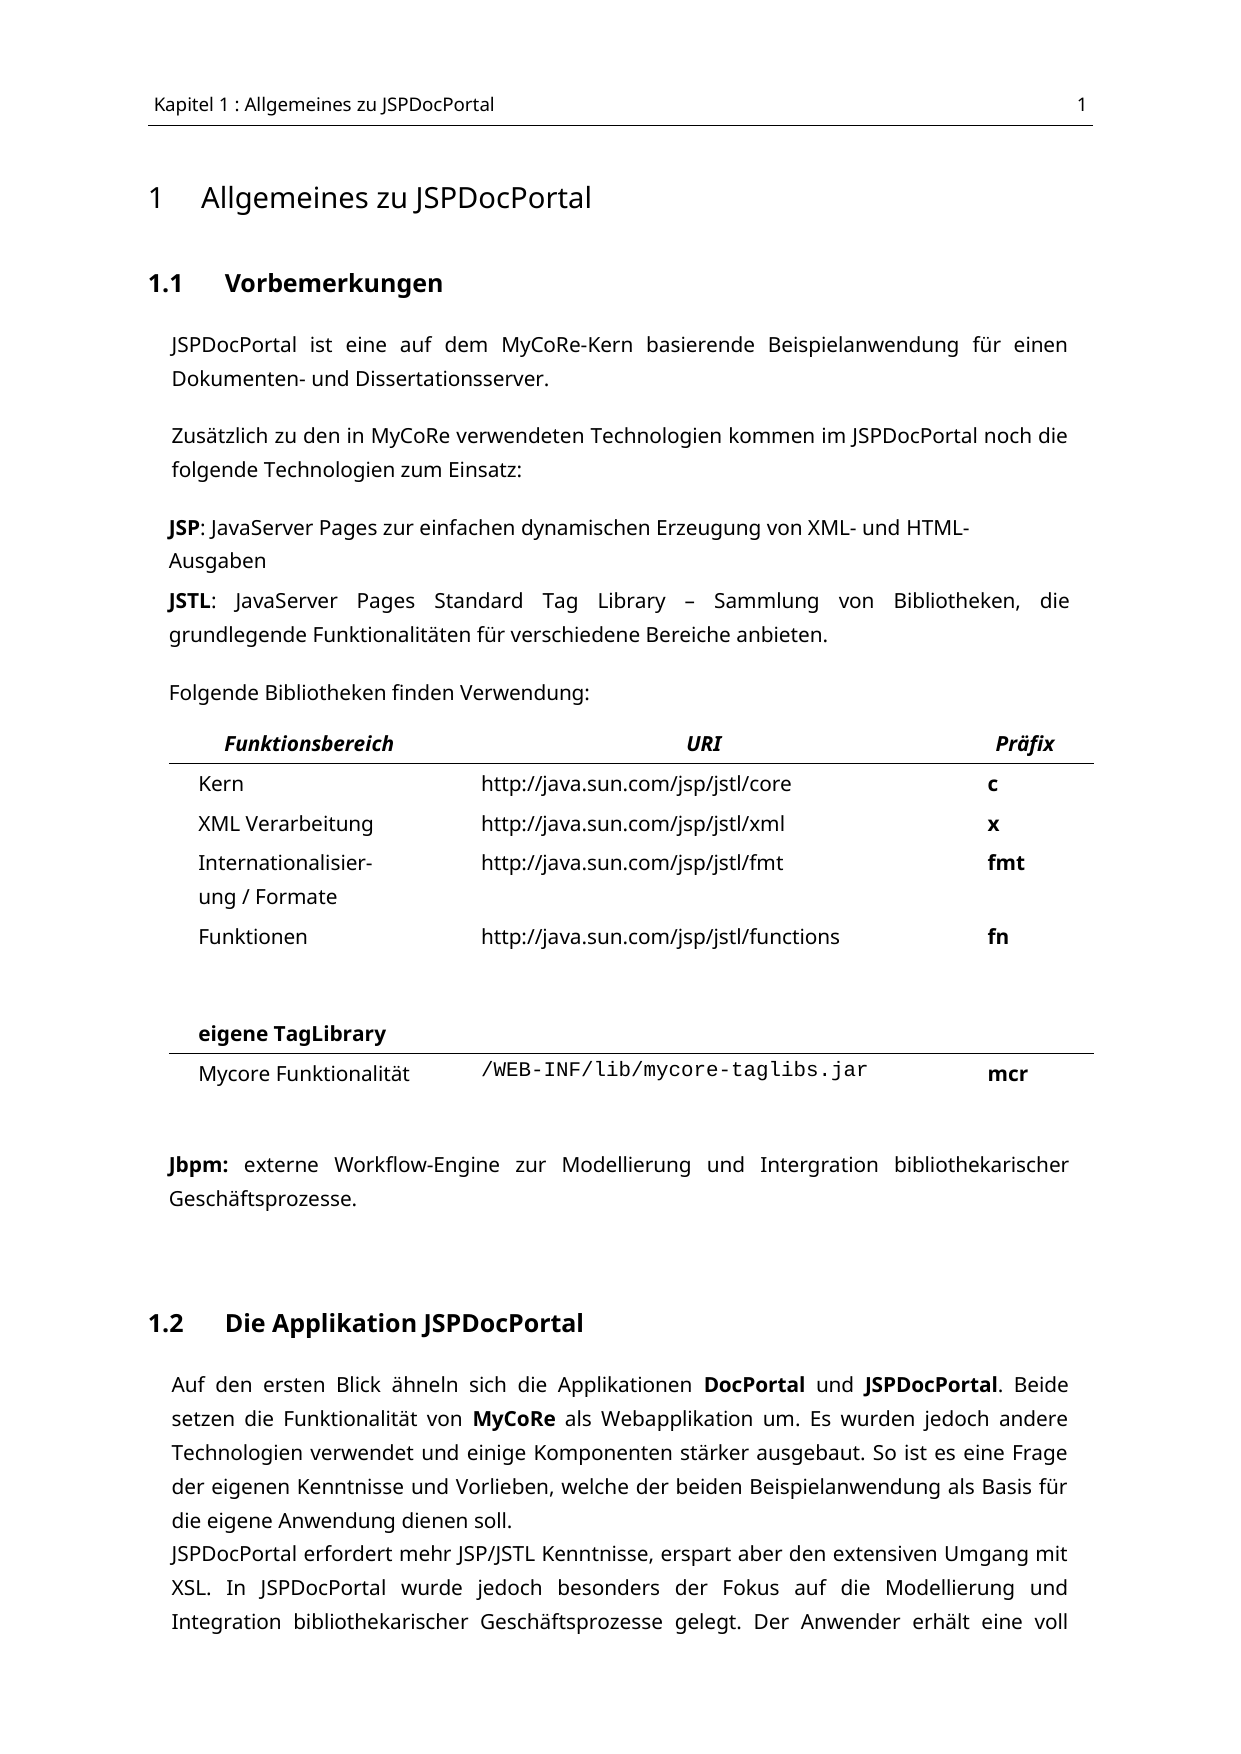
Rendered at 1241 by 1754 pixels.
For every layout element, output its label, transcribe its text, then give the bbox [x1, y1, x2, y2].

table_cell fn [958, 916, 1094, 956]
table_cell http://java.sun.com/jsp/jstl/fmt [451, 843, 958, 916]
table_cell http://java.sun.com/jsp/jstl/functions [451, 916, 958, 956]
subtitle Die Applikation JSPDocPortal [148, 1306, 1092, 1340]
table_header JSP: JavaServer Pages zur einfachen dynamischen Erzeugung von XML- und HTML- Ausgaben [169, 501, 1094, 575]
table_cell [451, 956, 958, 1053]
table_cell x [958, 803, 1094, 843]
table_cell http://java.sun.com/jsp/jstl/xml [451, 803, 958, 843]
table_header Funktionsbereich [169, 724, 451, 763]
table_cell http://java.sun.com/jsp/jstl/core [451, 764, 958, 803]
table_cell [958, 956, 1094, 1053]
table_cell Mycore Funktionalität [169, 1054, 451, 1093]
text Zusätzlich zu den in MyCoRe verwendeten Technologien kommen im JSPDocPortal noch die folgende Technologien zum Einsatz: [171, 422, 1069, 484]
table_cell JSTL: JavaServer Pages Standard Tag Library – Sammlung von Bibliotheken, die grundlegende Funktionalitäten für verschiedene Bereiche anbieten. Folgende Bibliotheken finden Verwendung: [169, 575, 1094, 724]
table_cell Jbpm: externe Workflow-Engine zur Modellierung und Intergration bibliothekarischer Geschäftsprozesse. [169, 1139, 1094, 1270]
table_cell Funktionen [169, 916, 451, 956]
text Auf den ersten Blick ähneln sich die Applikationen DocPortal und JSPDocPortal. Beide setzen die Funktionalität von MyCoRe als Webapplikation um. Es wurden jedoch andere Technologien verwendet und einige Komponenten stärker ausgebaut. So ist es eine Frage der eigenen Kenntnisse und Vorlieben, welche der beiden Beispielanwendung als Basis für die eigene Anwendung dienen soll. JSPDocPortal erfordert mehr JSP/JSTL Kenntnisse, erspart aber den extensiven Umgang mit XSL. In JSPDocPortal wurde jedoch besonders der Fokus auf die Modellierung und Integration bibliothekarischer Geschäftsprozesse gelegt. Der Anwender erhält eine voll [171, 1370, 1069, 1636]
table_header URI [451, 724, 958, 763]
text JSPDocPortal ist eine auf dem MyCoRe-Kern basierende Beispielanwendung für einen Dokumenten- und Dissertationsserver. [171, 330, 1069, 392]
table_cell XML Verarbeitung [169, 803, 451, 843]
table_header Präfix [958, 724, 1094, 763]
table_cell mcr [958, 1054, 1094, 1093]
table_cell eigene TagLibrary [169, 956, 451, 1053]
subtitle Allgemeines zu JSPDocPortal [148, 177, 1092, 217]
subtitle Vorbemerkungen [148, 266, 1092, 300]
table_cell c [958, 764, 1094, 803]
table_cell [169, 1093, 1094, 1138]
table_cell /WEB-INF/lib/mycore-taglibs.jar [451, 1054, 958, 1093]
table_cell fmt [958, 843, 1094, 916]
table_cell Kern [169, 764, 451, 803]
table_cell Internationalisier-ung / Formate [169, 843, 451, 916]
